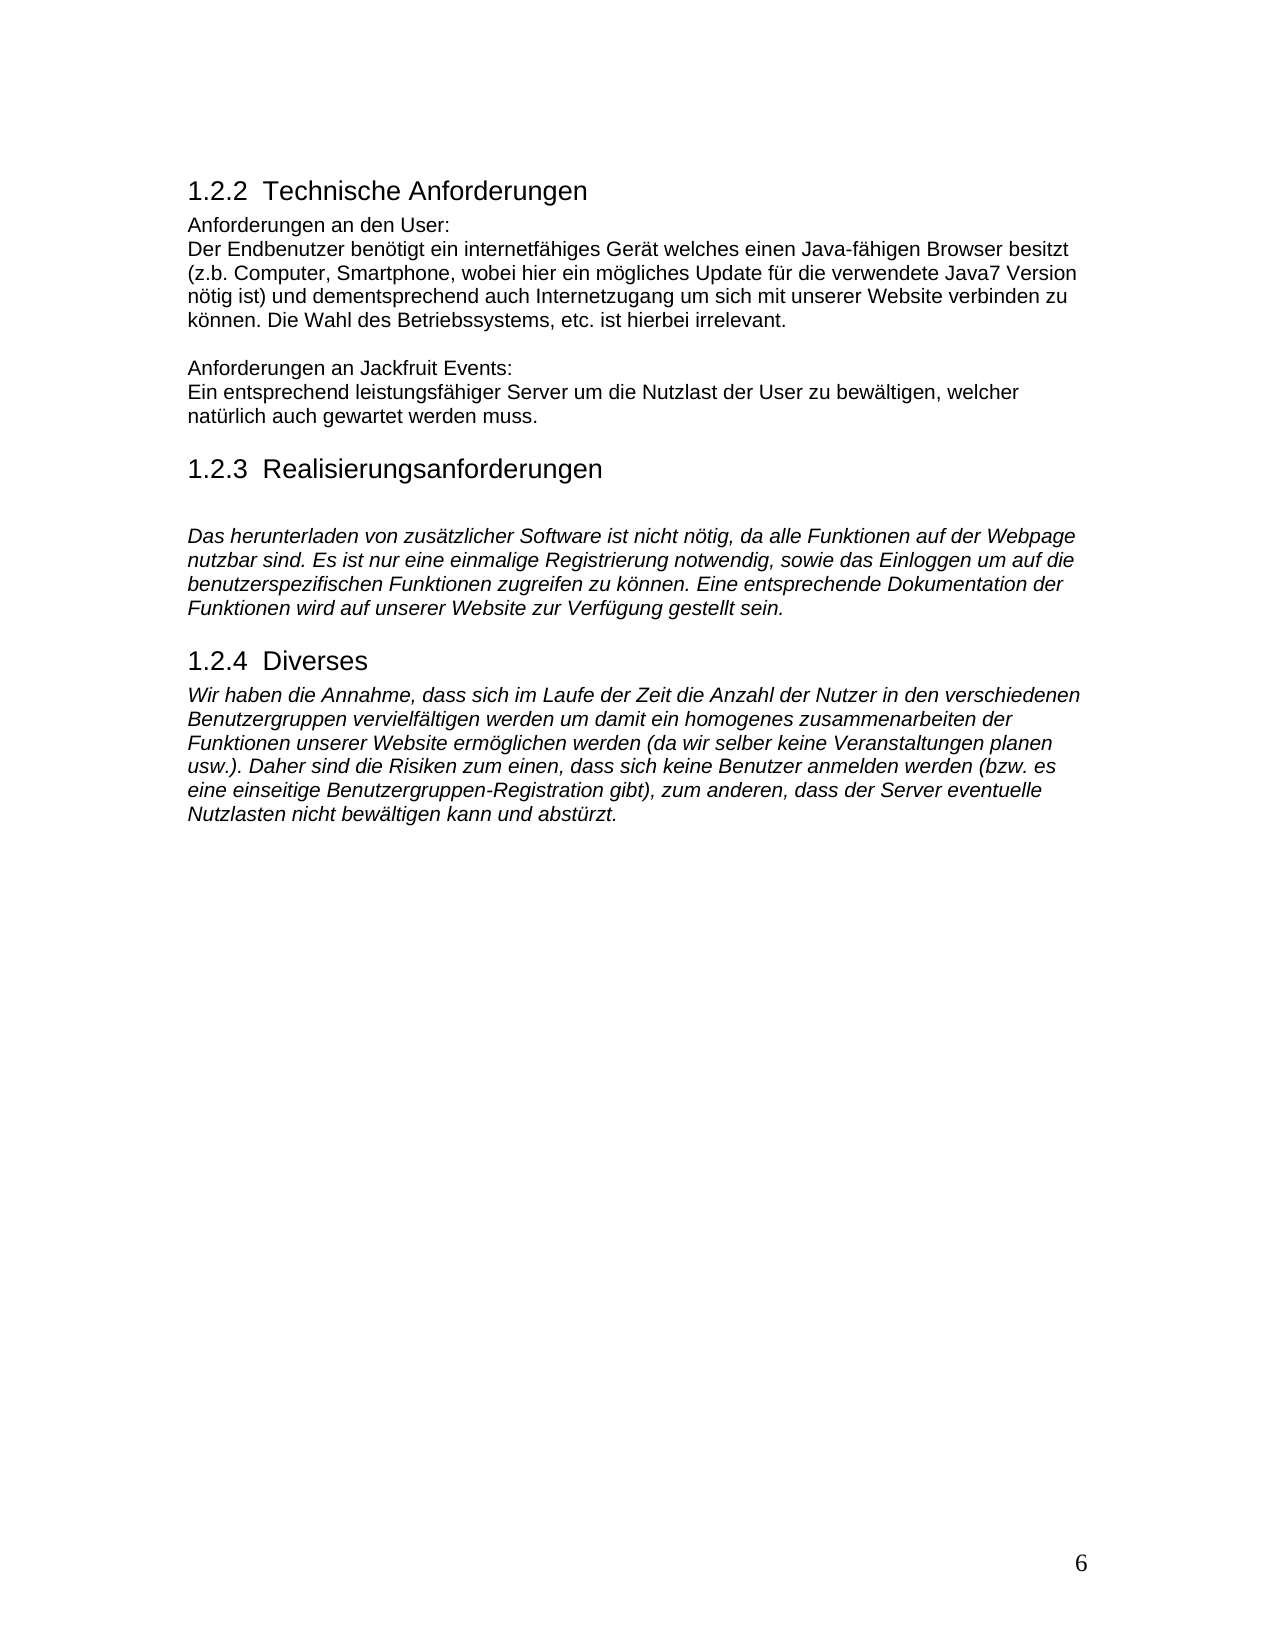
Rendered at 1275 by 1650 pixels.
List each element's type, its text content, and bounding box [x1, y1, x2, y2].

subtitle Technische Anforderungen [187, 175, 1087, 206]
text Der Endbenutzer benötigt ein internetfähiges Gerät welches einen Java-fähigen Browser besitzt (z.b. Computer, Smartphone, wobei hier ein mögliches Update für die verwendete Java7 Version nötig ist) und dementsprechend auch Internetzugang um sich mit unserer Website verbinden zu können. Die Wahl des Betriebssystems, etc. ist hierbei irrelevant. [187, 236, 1087, 332]
text benutzerspezifischen Funktionen zugreifen zu können. Eine entsprechende Dokumentation der [187, 572, 1087, 596]
subtitle Realisierungsanforderungen [187, 453, 1087, 484]
subtitle Anforderungen an den User: [187, 212, 1087, 236]
text Ein entsprechend leistungsfähiger Server um die Nutzlast der User zu bewältigen, welcher natürlich auch gewartet werden muss. [187, 380, 1087, 428]
text Wir haben die Annahme, dass sich im Laufe der Zeit die Anzahl der Nutzer in den verschiedenen Benutzergruppen vervielfältigen werden um damit ein homogenes zusammenarbeiten der Funktionen unserer Website ermöglichen werden (da wir selber keine Veranstaltungen planen usw.). Daher sind die Risiken zum einen, dass sich keine Benutzer anmelden werden (bzw. es eine einseitige Benutzergruppen-Registration gibt), zum anderen, dass der Server eventuelle Nutzlasten nicht bewältigen kann und abstürzt. [187, 682, 1087, 826]
text nutzbar sind. Es ist nur eine einmalige Registrierung notwendig, sowie das Einloggen um auf die [187, 548, 1087, 572]
text Funktionen wird auf unserer Website zur Verfügung gestellt sein. [187, 596, 1087, 620]
text Das herunterladen von zusätzlicher Software ist nicht nötig, da alle Funktionen auf der Webpage [187, 524, 1087, 548]
text Anforderungen an Jackfruit Events: [187, 356, 1087, 380]
subtitle Diverses [187, 645, 1087, 676]
